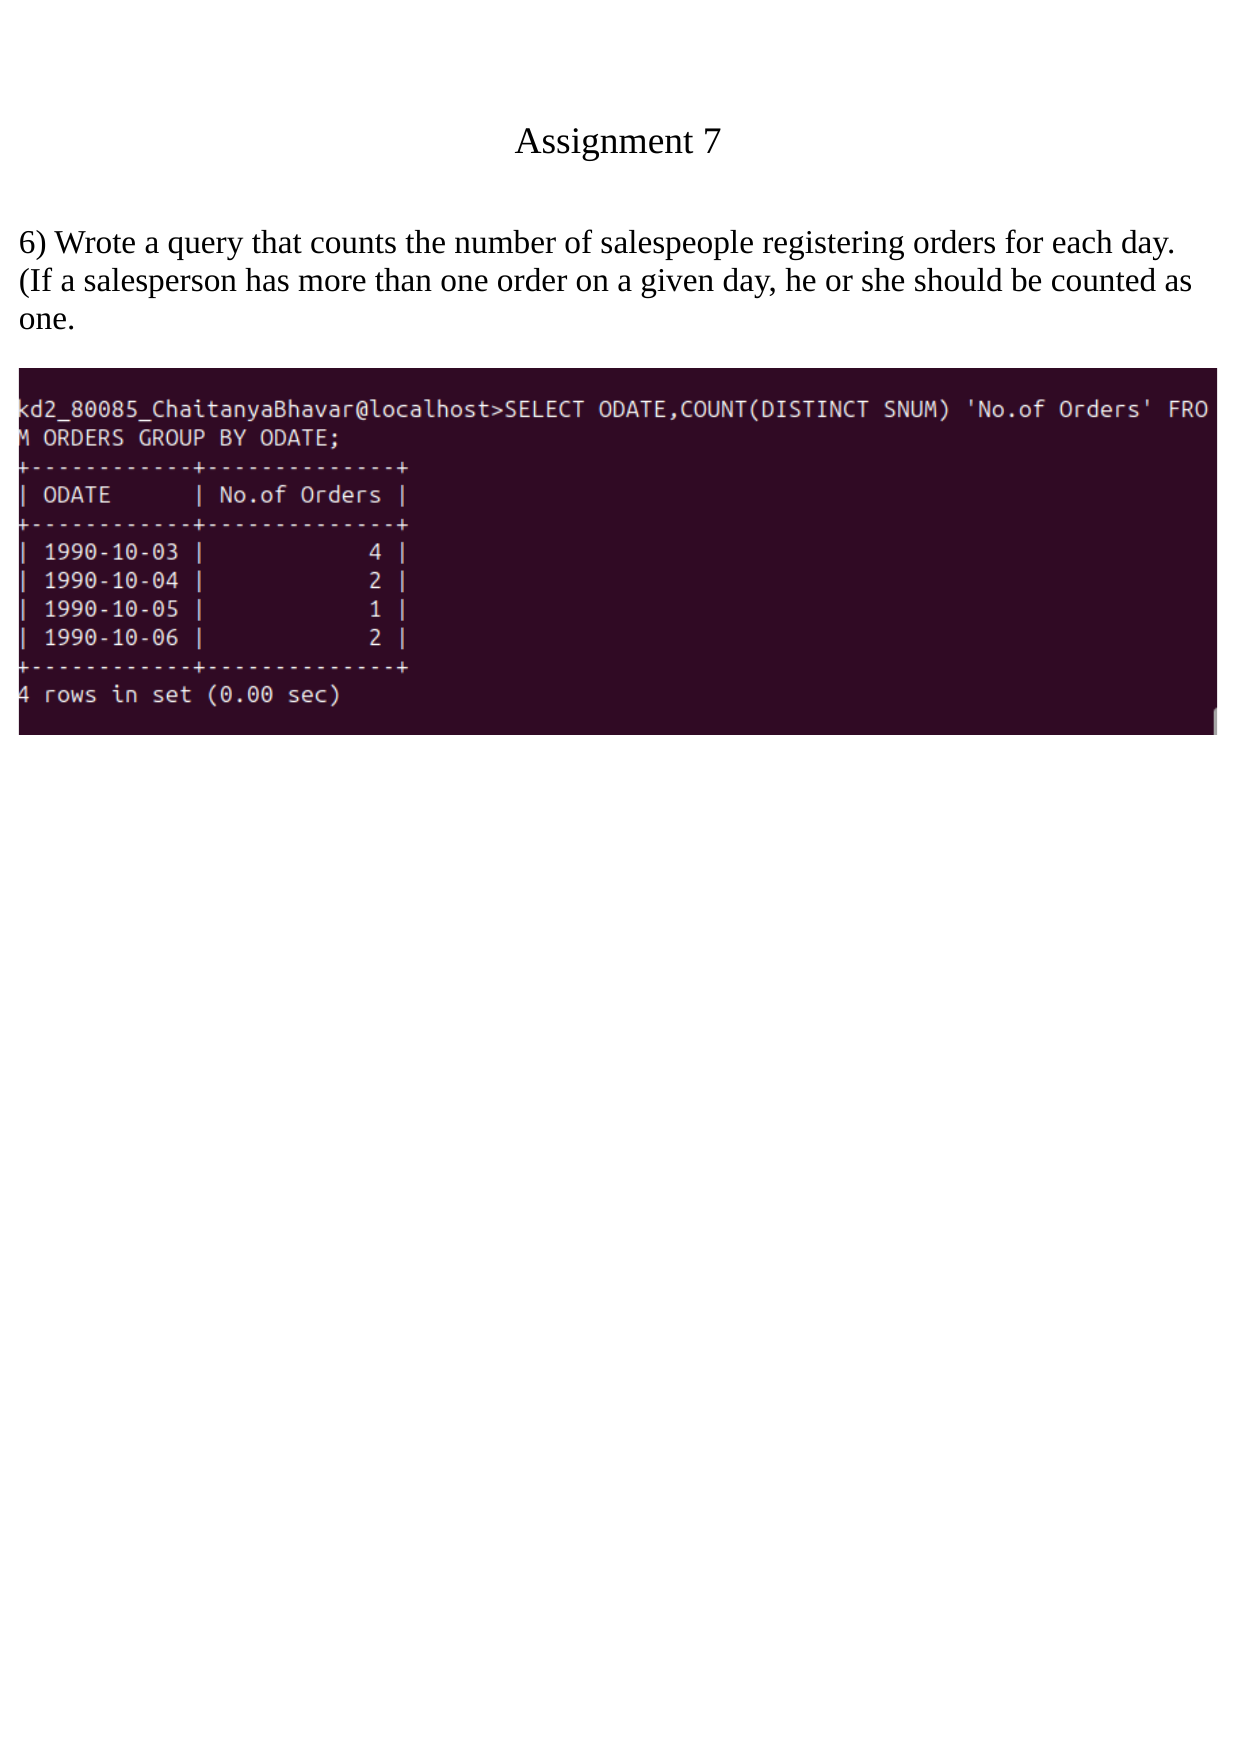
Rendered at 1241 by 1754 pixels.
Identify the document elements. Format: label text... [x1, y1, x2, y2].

picture [18, 368, 1218, 735]
text 6) Wrote a query that counts the number of salespeople registering orders for each day. (If a salesperson has more than one order on a given day, he or she should be counted as one. [19, 222, 1217, 337]
